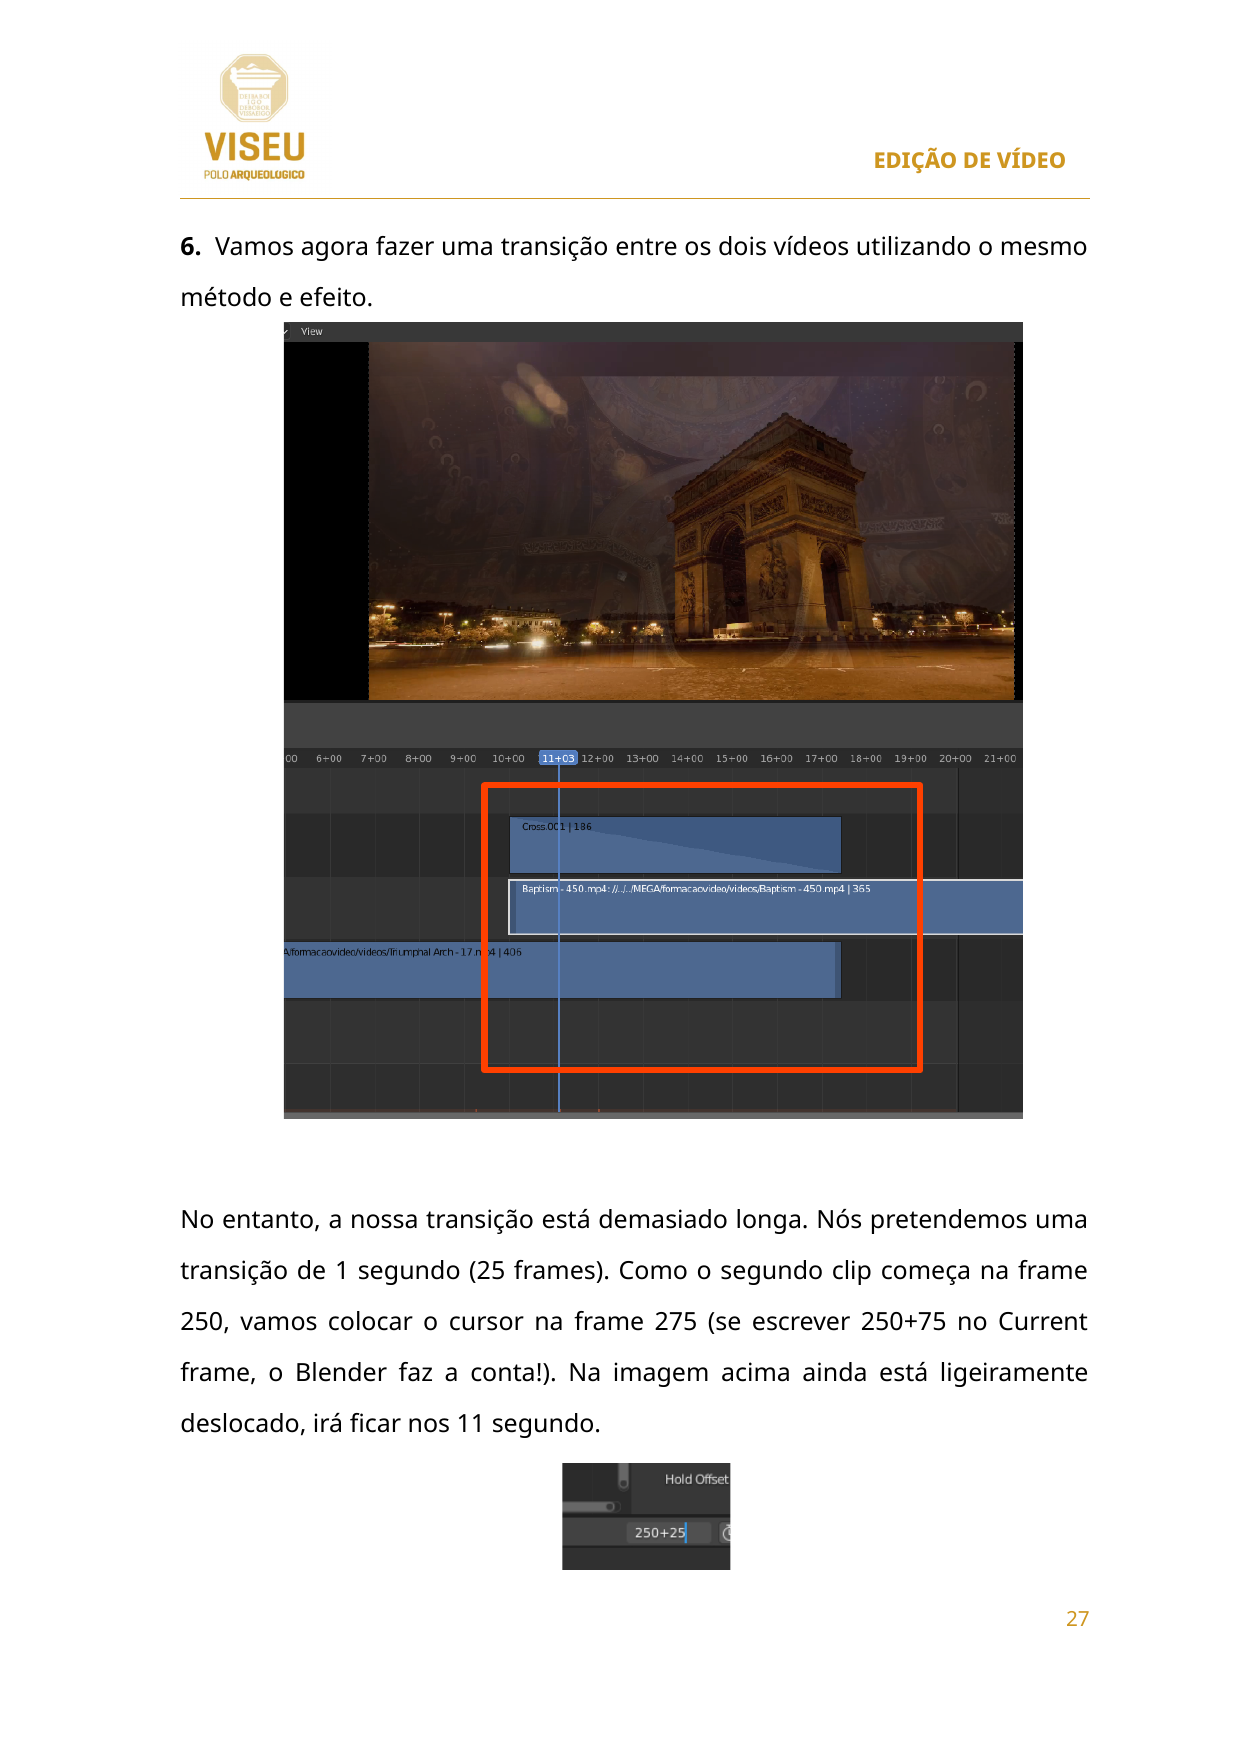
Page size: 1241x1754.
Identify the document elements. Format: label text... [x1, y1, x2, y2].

text No entanto, a nossa transição está demasiado longa. Nós pretendemos uma transição de 1 segundo (25 frames). Como o segundo clip começa na frame 250, vamos colocar o cursor na frame 275 (se escrever 250+75 no Current frame, o Blender faz a conta!). Na imagem acima ainda está ligeiramente deslocado, irá ficar nos 11 segundo. [180, 1201, 1090, 1439]
picture [562, 1463, 731, 1570]
picture [283, 322, 1023, 1119]
text 6. Vamos agora fazer uma transição entre os dois vídeos utilizando o mesmo método e efeito. [180, 228, 1090, 313]
